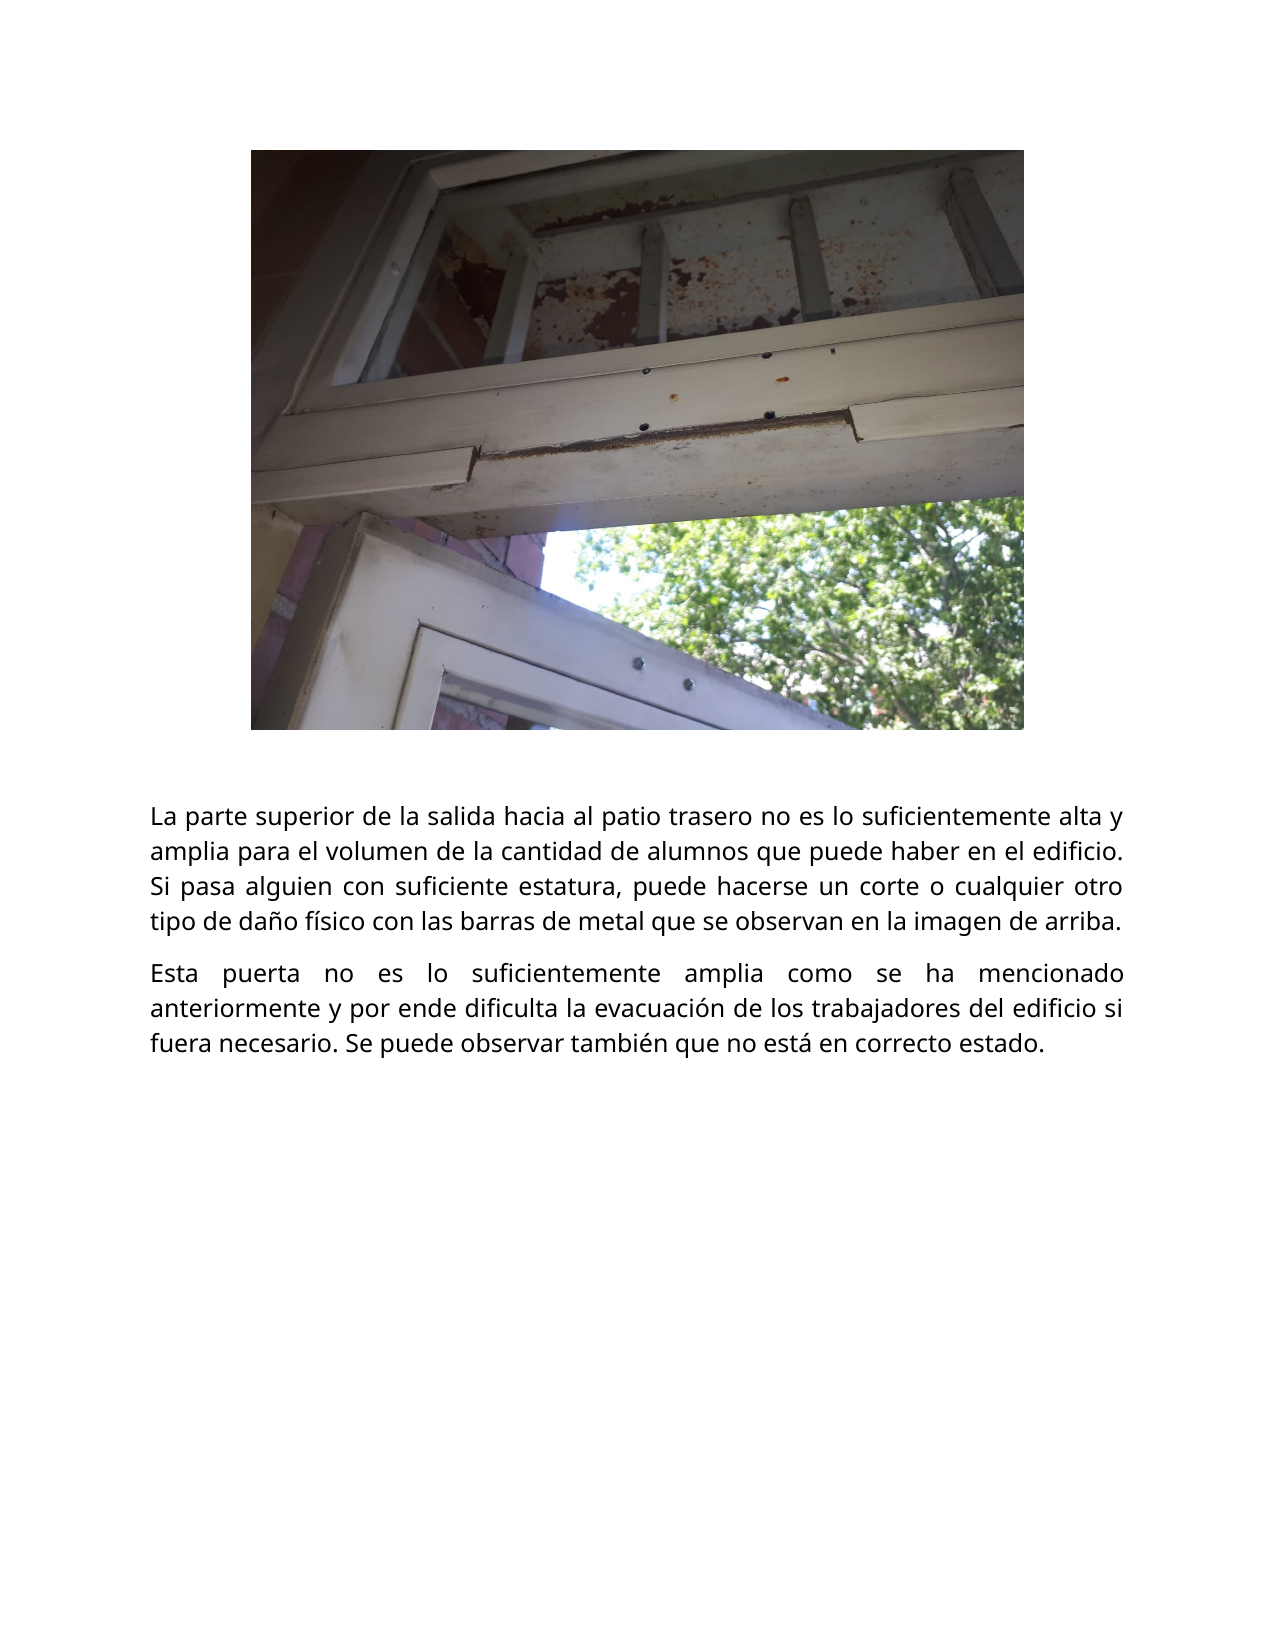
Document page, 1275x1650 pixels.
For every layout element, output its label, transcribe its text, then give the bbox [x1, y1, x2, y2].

text La parte superior de la salida hacia al patio trasero no es lo suficientemente alta y amplia para el volumen de la cantidad de alumnos que puede haber en el edificio. Si pasa alguien con suficiente estatura, puede hacerse un corte o cualquier otro tipo de daño físico con las barras de metal que se observan en la imagen de arriba. [150, 799, 1125, 938]
text Esta puerta no es lo suficientemente amplia como se ha mencionado anteriormente y por ende dificulta la evacuación de los trabajadores del edificio si fuera necesario. Se puede observar también que no está en correcto estado. [150, 956, 1125, 1059]
